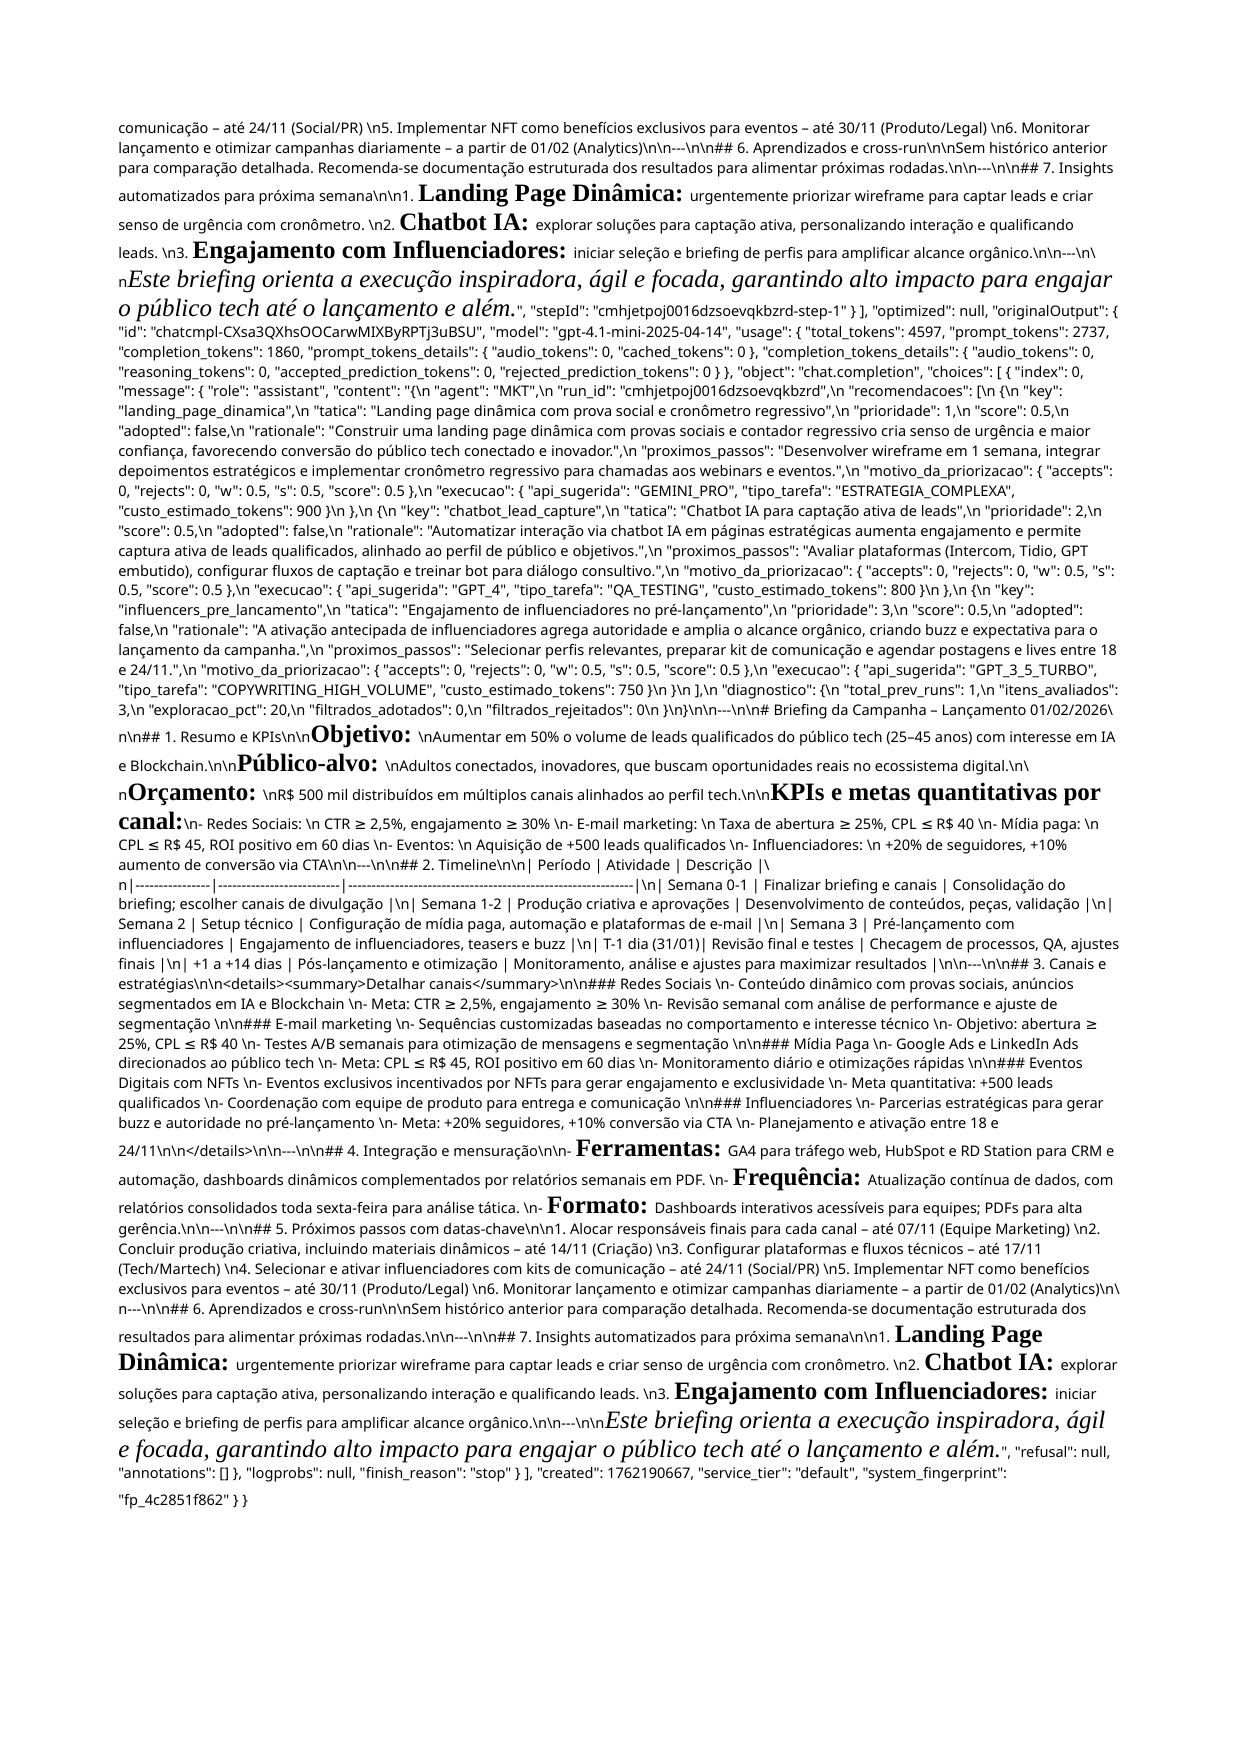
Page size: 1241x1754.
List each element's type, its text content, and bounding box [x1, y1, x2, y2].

text comunicação – até 24/11 (Social/PR) \n5. Implementar NFT como benefícios exclusivos para eventos – até 30/11 (Produto/Legal) \n6. Monitorar lançamento e otimizar campanhas diariamente – a partir de 01/02 (Analytics)\n\n---\n\n## 6. Aprendizados e cross-run\n\nSem histórico anterior para comparação detalhada. Recomenda-se documentação estruturada dos resultados para alimentar próximas rodadas.\n\n---\n\n## 7. Insights automatizados para próxima semana\n\n1. Landing Page Dinâmica: urgentemente priorizar wireframe para captar leads e criar senso de urgência com cronômetro. \n2. Chatbot IA: explorar soluções para captação ativa, personalizando interação e qualificando leads. \n3. Engajamento com Influenciadores: iniciar seleção e briefing de perfis para amplificar alcance orgânico.\n\n---\n\nEste briefing orienta a execução inspiradora, ágil e focada, garantindo alto impacto para engajar o público tech até o lançamento e além.", "stepId": "cmhjetpoj0016dzsoevqkbzrd-step-1" } ], "optimized": null, "originalOutput": { "id": "chatcmpl-CXsa3QXhsOOCarwMIXByRPTj3uBSU", "model": "gpt-4.1-mini-2025-04-14", "usage": { "total_tokens": 4597, "prompt_tokens": 2737, "completion_tokens": 1860, "prompt_tokens_details": { "audio_tokens": 0, "cached_tokens": 0 }, "completion_tokens_details": { "audio_tokens": 0, "reasoning_tokens": 0, "accepted_prediction_tokens": 0, "rejected_prediction_tokens": 0 } }, "object": "chat.completion", "choices": [ { "index": 0, "message": { "role": "assistant", "content": "{\n "agent": "MKT",\n "run_id": "cmhjetpoj0016dzsoevqkbzrd",\n "recomendacoes": [\n {\n "key": "landing_page_dinamica",\n "tatica": "Landing page dinâmica com prova social e cronômetro regressivo",\n "prioridade": 1,\n "score": 0.5,\n "adopted": false,\n "rationale": "Construir uma landing page dinâmica com provas sociais e contador regressivo cria senso de urgência e maior confiança, favorecendo conversão do público tech conectado e inovador.",\n "proximos_passos": "Desenvolver wireframe em 1 semana, integrar depoimentos estratégicos e implementar cronômetro regressivo para chamadas aos webinars e eventos.",\n "motivo_da_priorizacao": { "accepts": 0, "rejects": 0, "w": 0.5, "s": 0.5, "score": 0.5 },\n "execucao": { "api_sugerida": "GEMINI_PRO", "tipo_tarefa": "ESTRATEGIA_COMPLEXA", "custo_estimado_tokens": 900 }\n },\n {\n "key": "chatbot_lead_capture",\n "tatica": "Chatbot IA para captação ativa de leads",\n "prioridade": 2,\n "score": 0.5,\n "adopted": false,\n "rationale": "Automatizar interação via chatbot IA em páginas estratégicas aumenta engajamento e permite captura ativa de leads qualificados, alinhado ao perfil de público e objetivos.",\n "proximos_passos": "Avaliar plataformas (Intercom, Tidio, GPT embutido), configurar fluxos de captação e treinar bot para diálogo consultivo.",\n "motivo_da_priorizacao": { "accepts": 0, "rejects": 0, "w": 0.5, "s": 0.5, "score": 0.5 },\n "execucao": { "api_sugerida": "GPT_4", "tipo_tarefa": "QA_TESTING", "custo_estimado_tokens": 800 }\n },\n {\n "key": "influencers_pre_lancamento",\n "tatica": "Engajamento de influenciadores no pré-lançamento",\n "prioridade": 3,\n "score": 0.5,\n "adopted": false,\n "rationale": "A ativação antecipada de influenciadores agrega autoridade e amplia o alcance orgânico, criando buzz e expectativa para o lançamento da campanha.",\n "proximos_passos": "Selecionar perfis relevantes, preparar kit de comunicação e agendar postagens e lives entre 18 e 24/11.",\n "motivo_da_priorizacao": { "accepts": 0, "rejects": 0, "w": 0.5, "s": 0.5, "score": 0.5 },\n "execucao": { "api_sugerida": "GPT_3_5_TURBO", "tipo_tarefa": "COPYWRITING_HIGH_VOLUME", "custo_estimado_tokens": 750 }\n }\n ],\n "diagnostico": {\n "total_prev_runs": 1,\n "itens_avaliados": 3,\n "exploracao_pct": 20,\n "filtrados_adotados": 0,\n "filtrados_rejeitados": 0\n }\n}\n\n---\n\n# Briefing da Campanha – Lançamento 01/02/2026\n\n## 1. Resumo e KPIs\n\nObjetivo: \nAumentar em 50% o volume de leads qualificados do público tech (25–45 anos) com interesse em IA e Blockchain.\n\nPúblico-alvo: \nAdultos conectados, inovadores, que buscam oportunidades reais no ecossistema digital.\n\nOrçamento: \nR$ 500 mil distribuídos em múltiplos canais alinhados ao perfil tech.\n\nKPIs e metas quantitativas por canal:\n- Redes Sociais: \n CTR ≥ 2,5%, engajamento ≥ 30% \n- E-mail marketing: \n Taxa de abertura ≥ 25%, CPL ≤ R$ 40 \n- Mídia paga: \n CPL ≤ R$ 45, ROI positivo em 60 dias \n- Eventos: \n Aquisição de +500 leads qualificados \n- Influenciadores: \n +20% de seguidores, +10% aumento de conversão via CTA\n\n---\n\n## 2. Timeline\n\n| Período | Atividade | Descrição |\n|----------------|--------------------------|-------------------------------------------------------------|\n| Semana 0-1 | Finalizar briefing e canais | Consolidação do briefing; escolher canais de divulgação |\n| Semana 1-2 | Produção criativa e aprovações | Desenvolvimento de conteúdos, peças, validação |\n| Semana 2 | Setup técnico | Configuração de mídia paga, automação e plataformas de e-mail |\n| Semana 3 | Pré-lançamento com influenciadores | Engajamento de influenciadores, teasers e buzz |\n| T-1 dia (31/01)| Revisão final e testes | Checagem de processos, QA, ajustes finais |\n| +1 a +14 dias | Pós-lançamento e otimização | Monitoramento, análise e ajustes para maximizar resultados |\n\n---\n\n## 3. Canais e estratégias\n\n<details><summary>Detalhar canais</summary>\n\n### Redes Sociais \n- Conteúdo dinâmico com provas sociais, anúncios segmentados em IA e Blockchain \n- Meta: CTR ≥ 2,5%, engajamento ≥ 30% \n- Revisão semanal com análise de performance e ajuste de segmentação \n\n### E-mail marketing \n- Sequências customizadas baseadas no comportamento e interesse técnico \n- Objetivo: abertura ≥ 25%, CPL ≤ R$ 40 \n- Testes A/B semanais para otimização de mensagens e segmentação \n\n### Mídia Paga \n- Google Ads e LinkedIn Ads direcionados ao público tech \n- Meta: CPL ≤ R$ 45, ROI positivo em 60 dias \n- Monitoramento diário e otimizações rápidas \n\n### Eventos Digitais com NFTs \n- Eventos exclusivos incentivados por NFTs para gerar engajamento e exclusividade \n- Meta quantitativa: +500 leads qualificados \n- Coordenação com equipe de produto para entrega e comunicação \n\n### Influenciadores \n- Parcerias estratégicas para gerar buzz e autoridade no pré-lançamento \n- Meta: +20% seguidores, +10% conversão via CTA \n- Planejamento e ativação entre 18 e 24/11\n\n</details>\n\n---\n\n## 4. Integração e mensuração\n\n- Ferramentas: GA4 para tráfego web, HubSpot e RD Station para CRM e automação, dashboards dinâmicos complementados por relatórios semanais em PDF. \n- Frequência: Atualização contínua de dados, com relatórios consolidados toda sexta-feira para análise tática. \n- Formato: Dashboards interativos acessíveis para equipes; PDFs para alta gerência.\n\n---\n\n## 5. Próximos passos com datas-chave\n\n1. Alocar responsáveis finais para cada canal – até 07/11 (Equipe Marketing) \n2. Concluir produção criativa, incluindo materiais dinâmicos – até 14/11 (Criação) \n3. Configurar plataformas e fluxos técnicos – até 17/11 (Tech/Martech) \n4. Selecionar e ativar influenciadores com kits de comunicação – até 24/11 (Social/PR) \n5. Implementar NFT como benefícios exclusivos para eventos – até 30/11 (Produto/Legal) \n6. Monitorar lançamento e otimizar campanhas diariamente – a partir de 01/02 (Analytics)\n\n---\n\n## 6. Aprendizados e cross-run\n\nSem histórico anterior para comparação detalhada. Recomenda-se documentação estruturada dos resultados para alimentar próximas rodadas.\n\n---\n\n## 7. Insights automatizados para próxima semana\n\n1. Landing Page Dinâmica: urgentemente priorizar wireframe para captar leads e criar senso de urgência com cronômetro. \n2. Chatbot IA: explorar soluções para captação ativa, personalizando interação e qualificando leads. \n3. Engajamento com Influenciadores: iniciar seleção e briefing de perfis para amplificar alcance orgânico.\n\n---\n\nEste briefing orienta a execução inspiradora, ágil e focada, garantindo alto impacto para engajar o público tech até o lançamento e além.", "refusal": null, "annotations": [] }, "logprobs": null, "finish_reason": "stop" } ], "created": 1762190667, "service_tier": "default", "system_fingerprint": "fp_4c2851f862" } } [118, 118, 1122, 1511]
